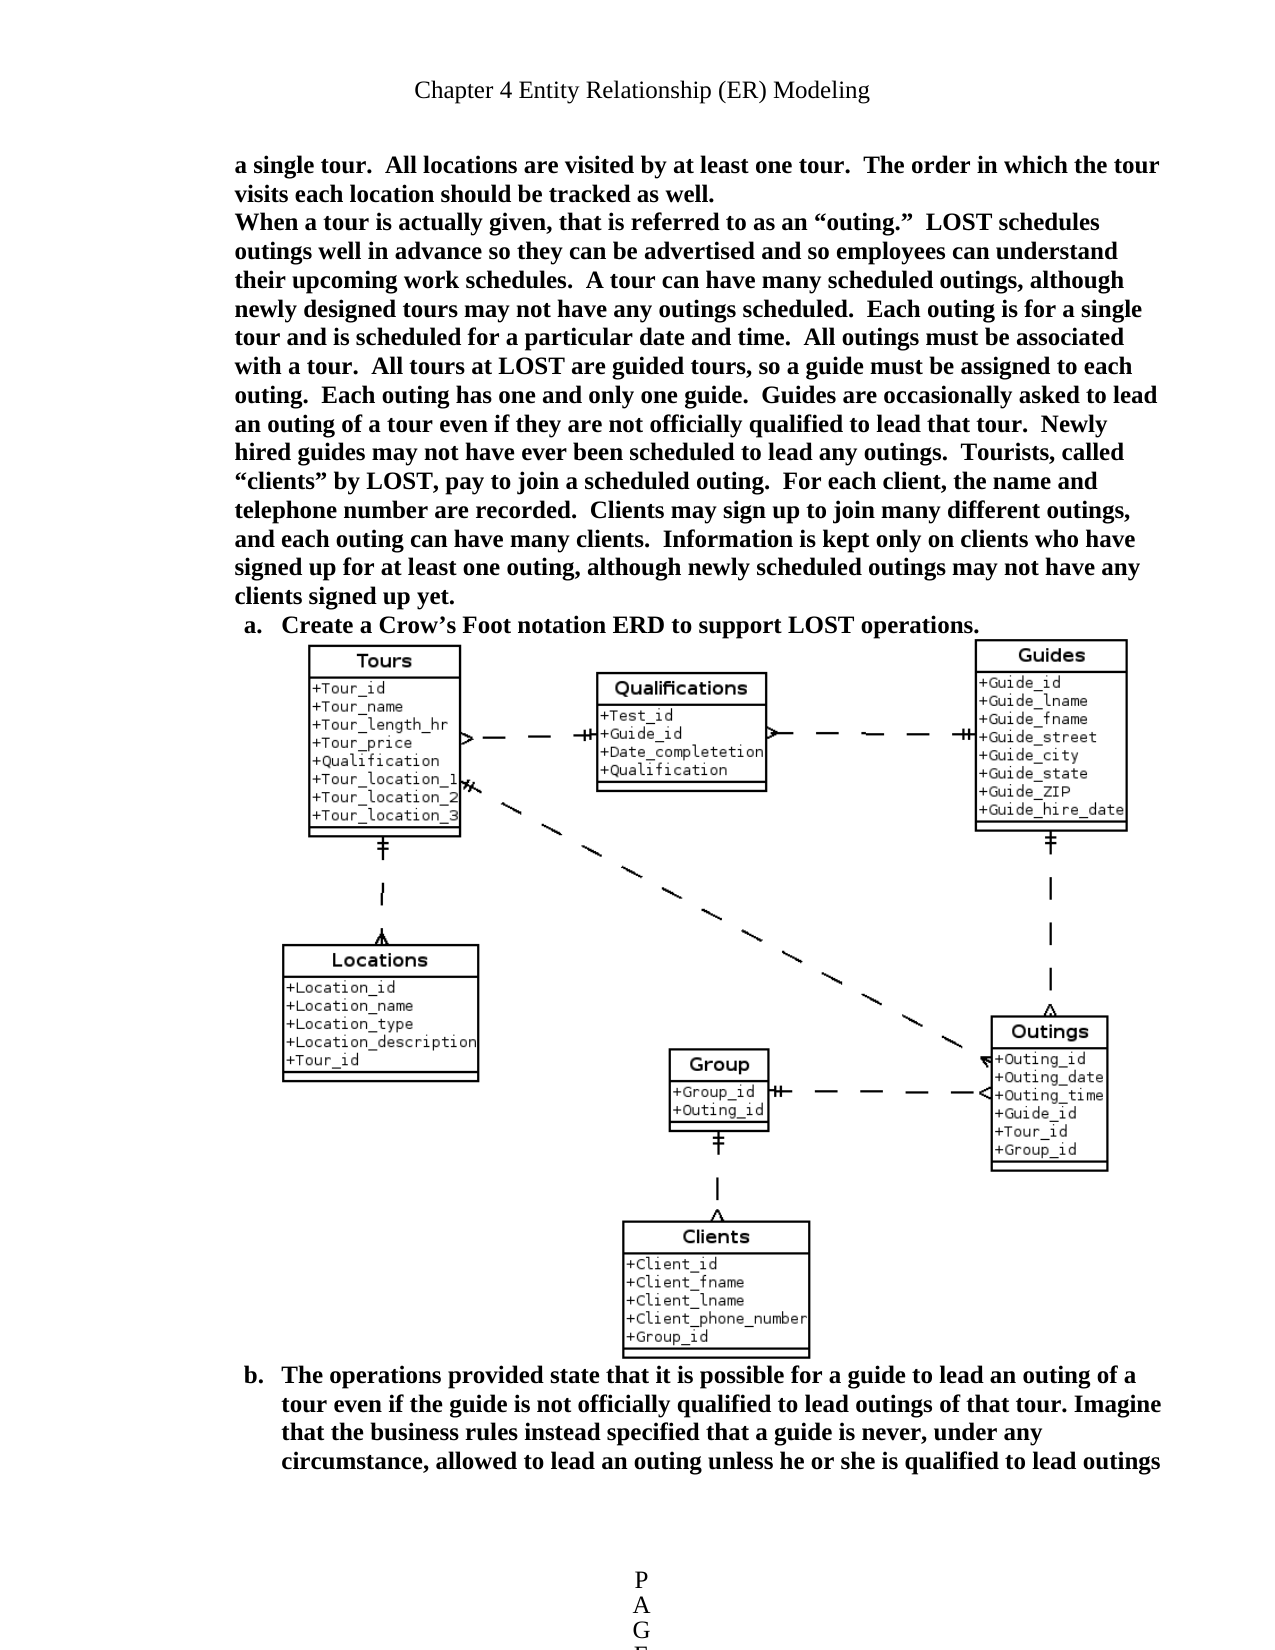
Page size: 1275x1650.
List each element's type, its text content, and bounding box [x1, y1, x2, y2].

list The operations provided state that it is possible for a guide to lead an outing of a tour even if the guide is not officially qualified to lead outings of that tour. Imagine that the business rules instead specified that a guide is never, under any circumstance, allowed to lead an outing unless he or she is qualified to lead outings [244, 1360, 1162, 1475]
list Create a Crow’s Foot notation ERD to support LOST operations. [244, 610, 1162, 639]
picture [281, 638, 1129, 1360]
list When a tour is actually given, that is referred to as an “outing.” LOST schedules outings well in advance so they can be advertised and so employees can understand their upcoming work schedules. A tour can have many scheduled outings, although newly designed tours may not have any outings scheduled. Each outing is for a single tour and is scheduled for a particular date and time. All outings must be associated with a tour. All tours at LOST are guided tours, so a guide must be assigned to each outing. Each outing has one and only one guide. Guides are occasionally asked to lead an outing of a tour even if they are not officially qualified to lead that tour. Newly hired guides may not have ever been scheduled to lead any outings. Tourists, called “clients” by LOST, pay to join a scheduled outing. For each client, the name and telephone number are recorded. Clients may sign up to join many different outings, and each outing can have many clients. Information is kept only on clients who have signed up for at least one outing, although newly scheduled outings may not have any clients signed up yet. [197, 207, 1162, 610]
list a single tour. All locations are visited by at least one tour. The order in which the tour visits each location should be tracked as well. [197, 150, 1162, 207]
